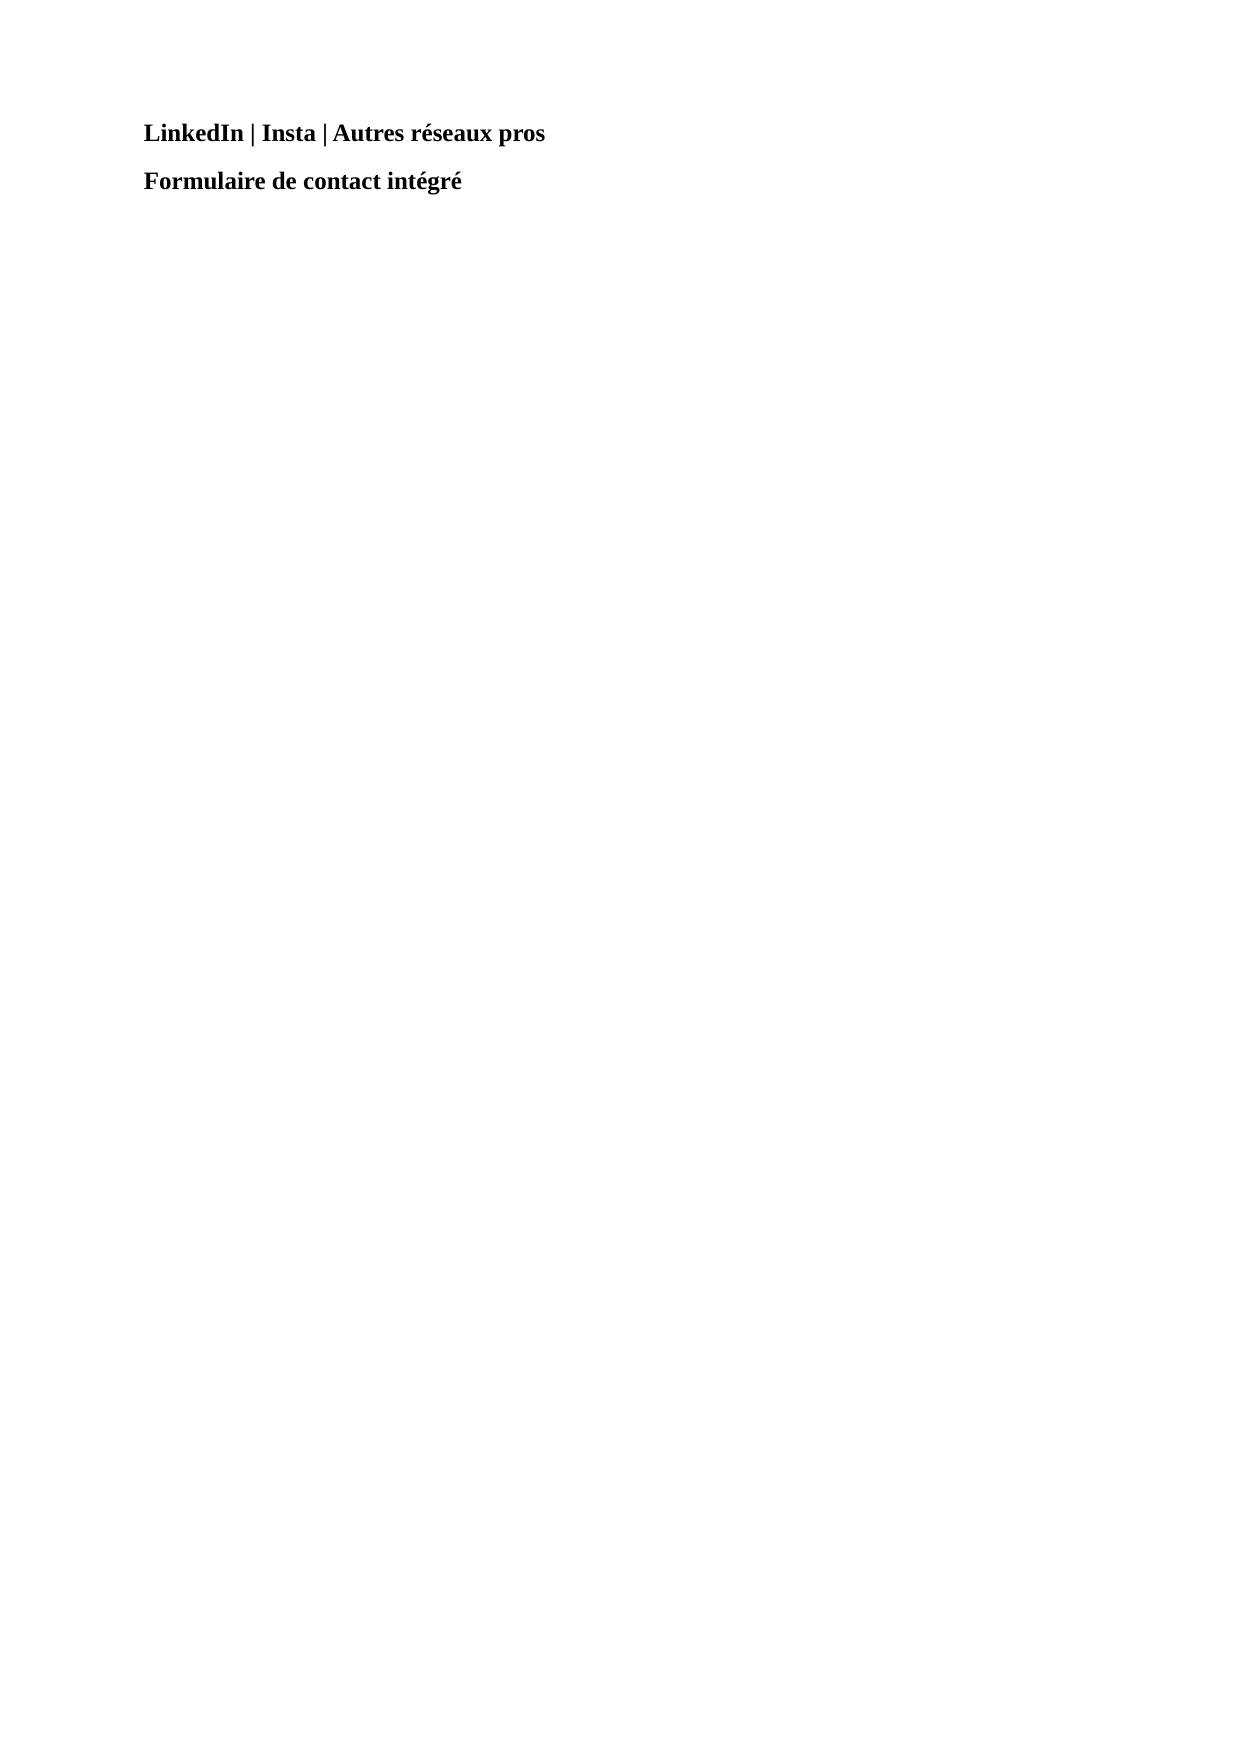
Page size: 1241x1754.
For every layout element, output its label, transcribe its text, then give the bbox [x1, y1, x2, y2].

text 🔗 LinkedIn | Insta | Autres réseaux pros [118, 118, 1122, 147]
text 📍 Formulaire de contact intégré [118, 166, 1122, 194]
